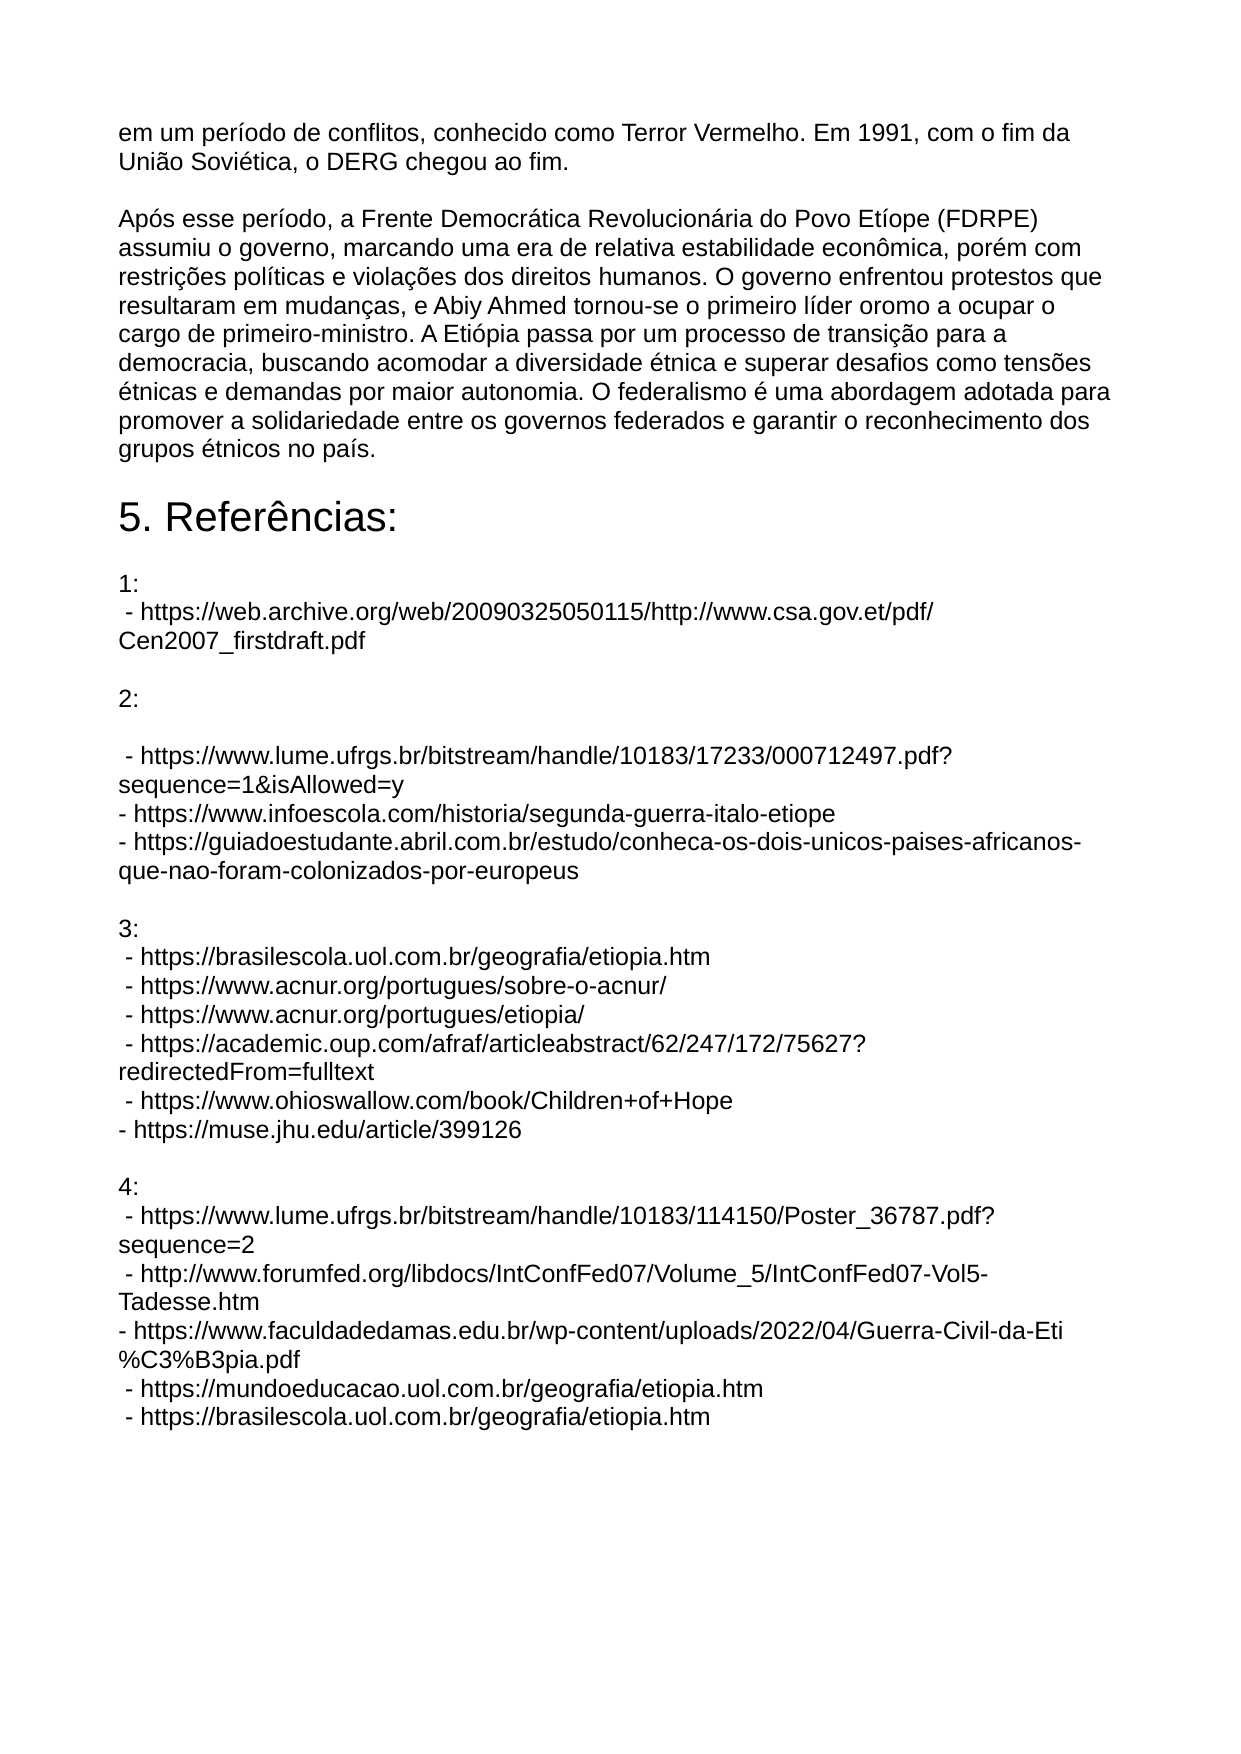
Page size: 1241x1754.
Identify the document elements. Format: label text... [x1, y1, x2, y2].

text - https://www.infoescola.com/historia/segunda-guerra-italo-etiope [118, 798, 1122, 827]
text em um período de conflitos, conhecido como Terror Vermelho. Em 1991, com o fim da União Soviética, o DERG chegou ao fim. [118, 118, 1122, 176]
text - https://www.lume.ufrgs.br/bitstream/handle/10183/17233/000712497.pdf?sequence=1&isAllowed=y [118, 741, 1122, 798]
text - https://www.lume.ufrgs.br/bitstream/handle/10183/114150/Poster_36787.pdf?sequence=2 [118, 1201, 1122, 1258]
text - https://www.acnur.org/portugues/sobre-o-acnur/ [118, 971, 1122, 1000]
text - https://academic.oup.com/afraf/articleabstract/62/247/172/75627?redirectedFrom=fulltext [118, 1028, 1122, 1086]
text 4: [118, 1172, 1122, 1201]
text - https://muse.jhu.edu/article/399126 [118, 1115, 1122, 1143]
text - https://www.acnur.org/portugues/etiopia/ [118, 1000, 1122, 1028]
text 2: [118, 683, 1122, 712]
text - https://brasilescola.uol.com.br/geografia/etiopia.htm [118, 1402, 1122, 1431]
text - https://www.ohioswallow.com/book/Children+of+Hope [118, 1086, 1122, 1115]
text - http://www.forumfed.org/libdocs/IntConfFed07/Volume_5/IntConfFed07-Vol5-Tadesse.htm [118, 1258, 1122, 1316]
text 1: [118, 568, 1122, 597]
text 3: [118, 913, 1122, 942]
text 5. Referências: [118, 492, 1122, 540]
text - https://guiadoestudante.abril.com.br/estudo/conheca-os-dois-unicos-paises-africanos-que-nao-foram-colonizados-por-europeus [118, 827, 1122, 885]
text - https://brasilescola.uol.com.br/geografia/etiopia.htm [118, 942, 1122, 971]
text - https://www.faculdadedamas.edu.br/wp-content/uploads/2022/04/Guerra-Civil-da-Eti%C3%B3pia.pdf [118, 1316, 1122, 1373]
text - https://mundoeducacao.uol.com.br/geografia/etiopia.htm [118, 1373, 1122, 1402]
text - https://web.archive.org/web/20090325050115/http://www.csa.gov.et/pdf/Cen2007_firstdraft.pdf [118, 597, 1122, 655]
text Após esse período, a Frente Democrática Revolucionária do Povo Etíope (FDRPE) assumiu o governo, marcando uma era de relativa estabilidade econômica, porém com restrições políticas e violações dos direitos humanos. O governo enfrentou protestos que resultaram em mudanças, e Abiy Ahmed tornou-se o primeiro líder oromo a ocupar o cargo de primeiro-ministro. A Etiópia passa por um processo de transição para a democracia, buscando acomodar a diversidade étnica e superar desafios como tensões étnicas e demandas por maior autonomia. O federalismo é uma abordagem adotada para promover a solidariedade entre os governos federados e garantir o reconhecimento dos grupos étnicos no país. [118, 204, 1122, 463]
